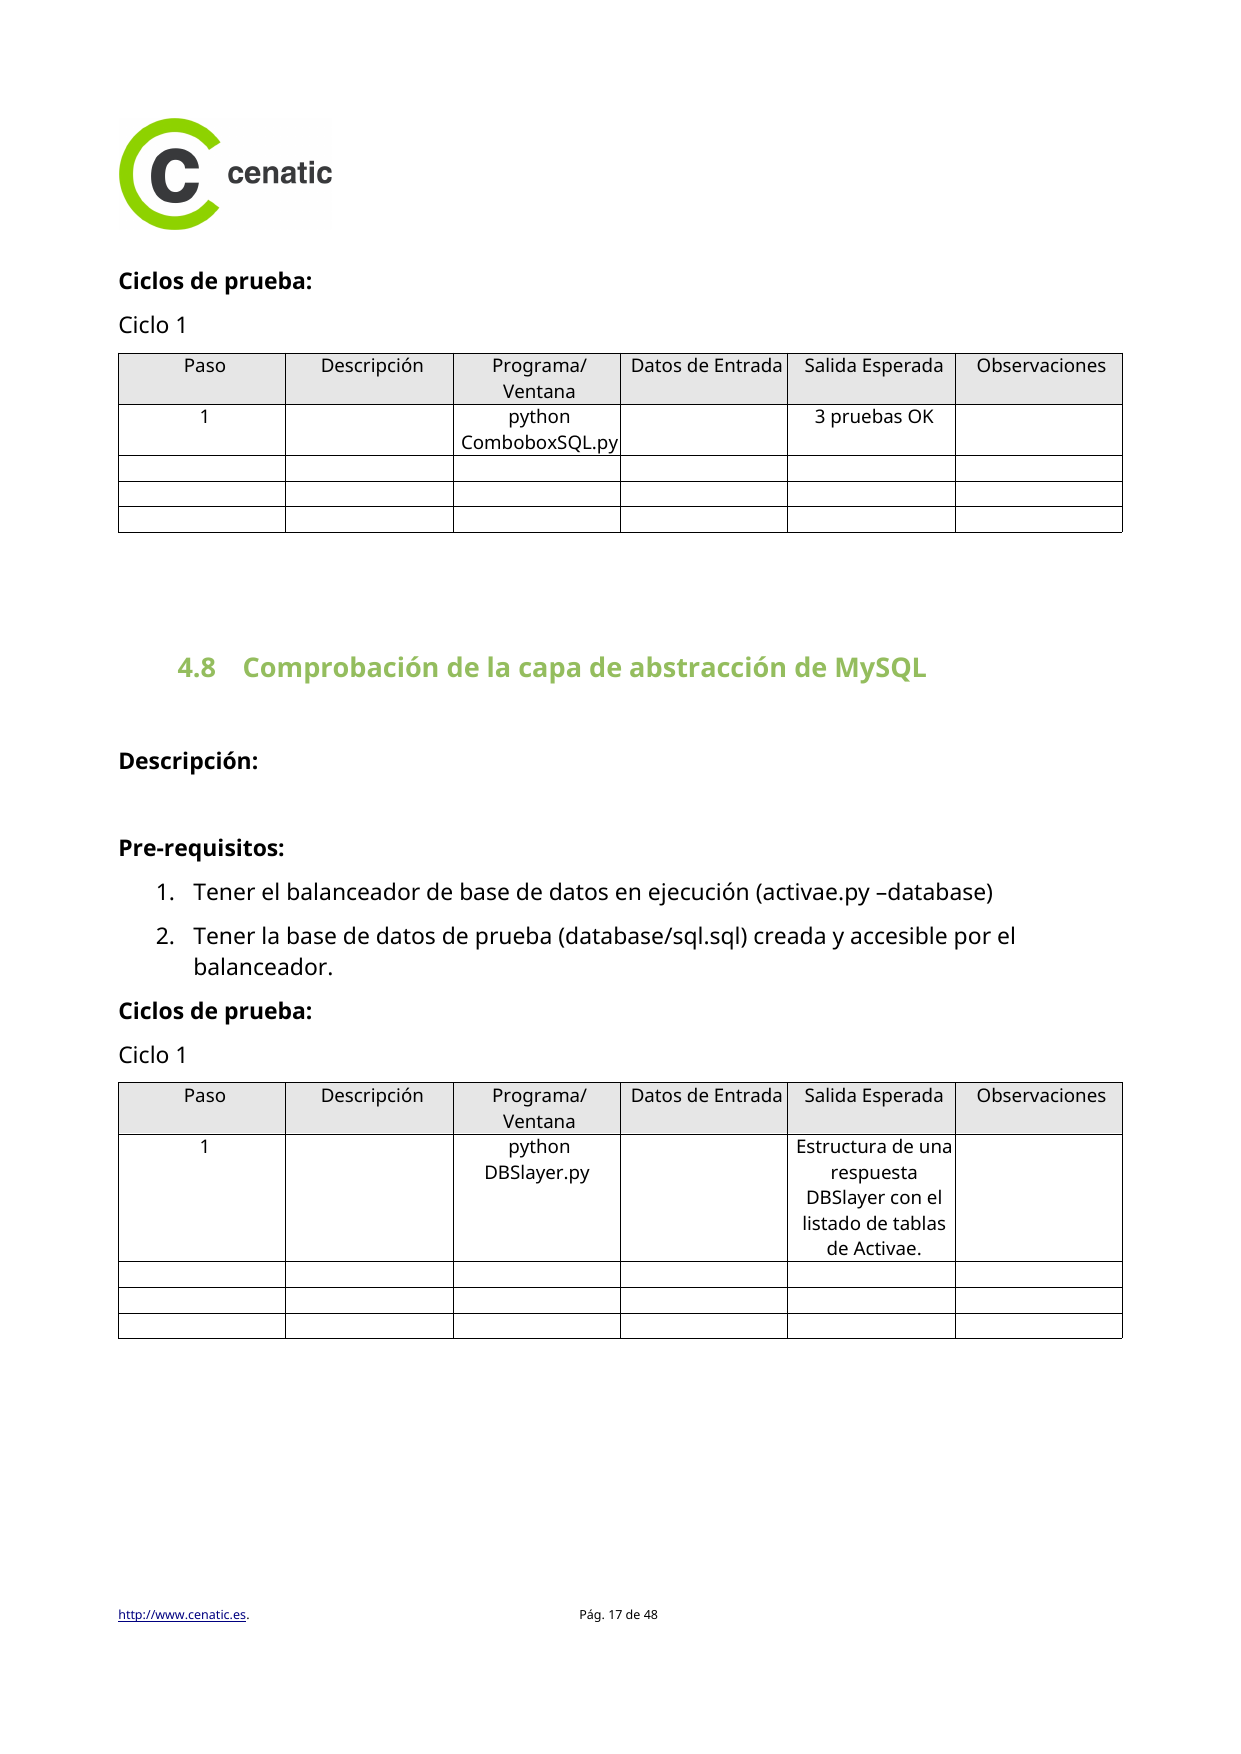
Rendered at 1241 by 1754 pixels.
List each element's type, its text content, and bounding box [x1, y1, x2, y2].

table_cell python DBSlayer.py [454, 1135, 620, 1261]
table_cell [119, 456, 285, 481]
table_cell [788, 456, 955, 481]
table_cell [621, 456, 787, 481]
table_cell [286, 456, 453, 481]
table_cell [286, 507, 453, 532]
table_cell [788, 482, 955, 506]
table_cell [119, 507, 285, 532]
text Ciclo 1 [118, 1038, 1122, 1070]
table_cell [788, 1262, 955, 1287]
table_cell [454, 1288, 620, 1312]
table_cell [621, 507, 787, 532]
table_cell [286, 1262, 453, 1287]
table_cell [454, 507, 620, 532]
table_cell [956, 405, 1122, 455]
table_cell [119, 482, 285, 506]
table_header Programa/Ventana [454, 1083, 620, 1133]
table_cell [286, 482, 453, 506]
table_cell 3 pruebas OK [788, 405, 955, 455]
table_cell [286, 1314, 453, 1338]
table_header Descripción [286, 1083, 453, 1133]
text Pre-requisitos: [118, 832, 1122, 863]
table_cell [788, 1288, 955, 1312]
table_cell [454, 456, 620, 481]
table_header Programa/Ventana [454, 354, 620, 404]
table_cell [119, 1262, 285, 1287]
table_cell [119, 1314, 285, 1338]
table_cell python ComboboxSQL.py [454, 405, 620, 455]
table_cell [956, 1262, 1122, 1287]
table_cell 1 [119, 1135, 285, 1261]
subtitle Comprobación de la capa de abstracción de MySQL [118, 649, 1122, 686]
table_cell [788, 507, 955, 532]
table_cell [621, 1262, 787, 1287]
table_header Descripción [286, 354, 453, 404]
table_cell [286, 405, 453, 455]
table_header Paso [119, 354, 285, 404]
text Ciclos de prueba: [118, 995, 1122, 1026]
table_cell Estructura de una respuesta DBSlayer con el listado de tablas de Activae. [788, 1135, 955, 1261]
table_header Paso [119, 1083, 285, 1133]
table_cell [956, 1288, 1122, 1312]
table_cell [454, 1314, 620, 1338]
table_cell [956, 456, 1122, 481]
table_cell [454, 482, 620, 506]
table_cell 1 [119, 405, 285, 455]
list Tener el balanceador de base de datos en ejecución (activae.py –database) [156, 876, 1122, 907]
text Ciclo 1 [118, 309, 1122, 340]
table_cell [956, 1135, 1122, 1261]
table_header Datos de Entrada [621, 354, 787, 404]
table_cell [621, 482, 787, 506]
text Ciclos de prueba: [118, 265, 1122, 296]
table_cell [621, 1288, 787, 1312]
picture [119, 118, 332, 230]
table_cell [621, 1314, 787, 1338]
table_cell [621, 405, 787, 455]
table_cell [286, 1135, 453, 1261]
table_cell [286, 1288, 453, 1312]
table_header Salida Esperada [788, 354, 955, 404]
table_header Salida Esperada [788, 1083, 955, 1133]
table_header Observaciones [956, 1083, 1122, 1133]
table_cell [788, 1314, 955, 1338]
list Tener la base de datos de prueba (database/sql.sql) creada y accesible por el balanceador. [156, 920, 1122, 982]
table_cell [956, 482, 1122, 506]
table_cell [956, 1314, 1122, 1338]
table_cell [119, 1288, 285, 1312]
table_cell [956, 507, 1122, 532]
table_cell [454, 1262, 620, 1287]
table_header Datos de Entrada [621, 1083, 787, 1133]
text Descripción: [118, 745, 1122, 776]
table_cell [621, 1135, 787, 1261]
table_header Observaciones [956, 354, 1122, 404]
